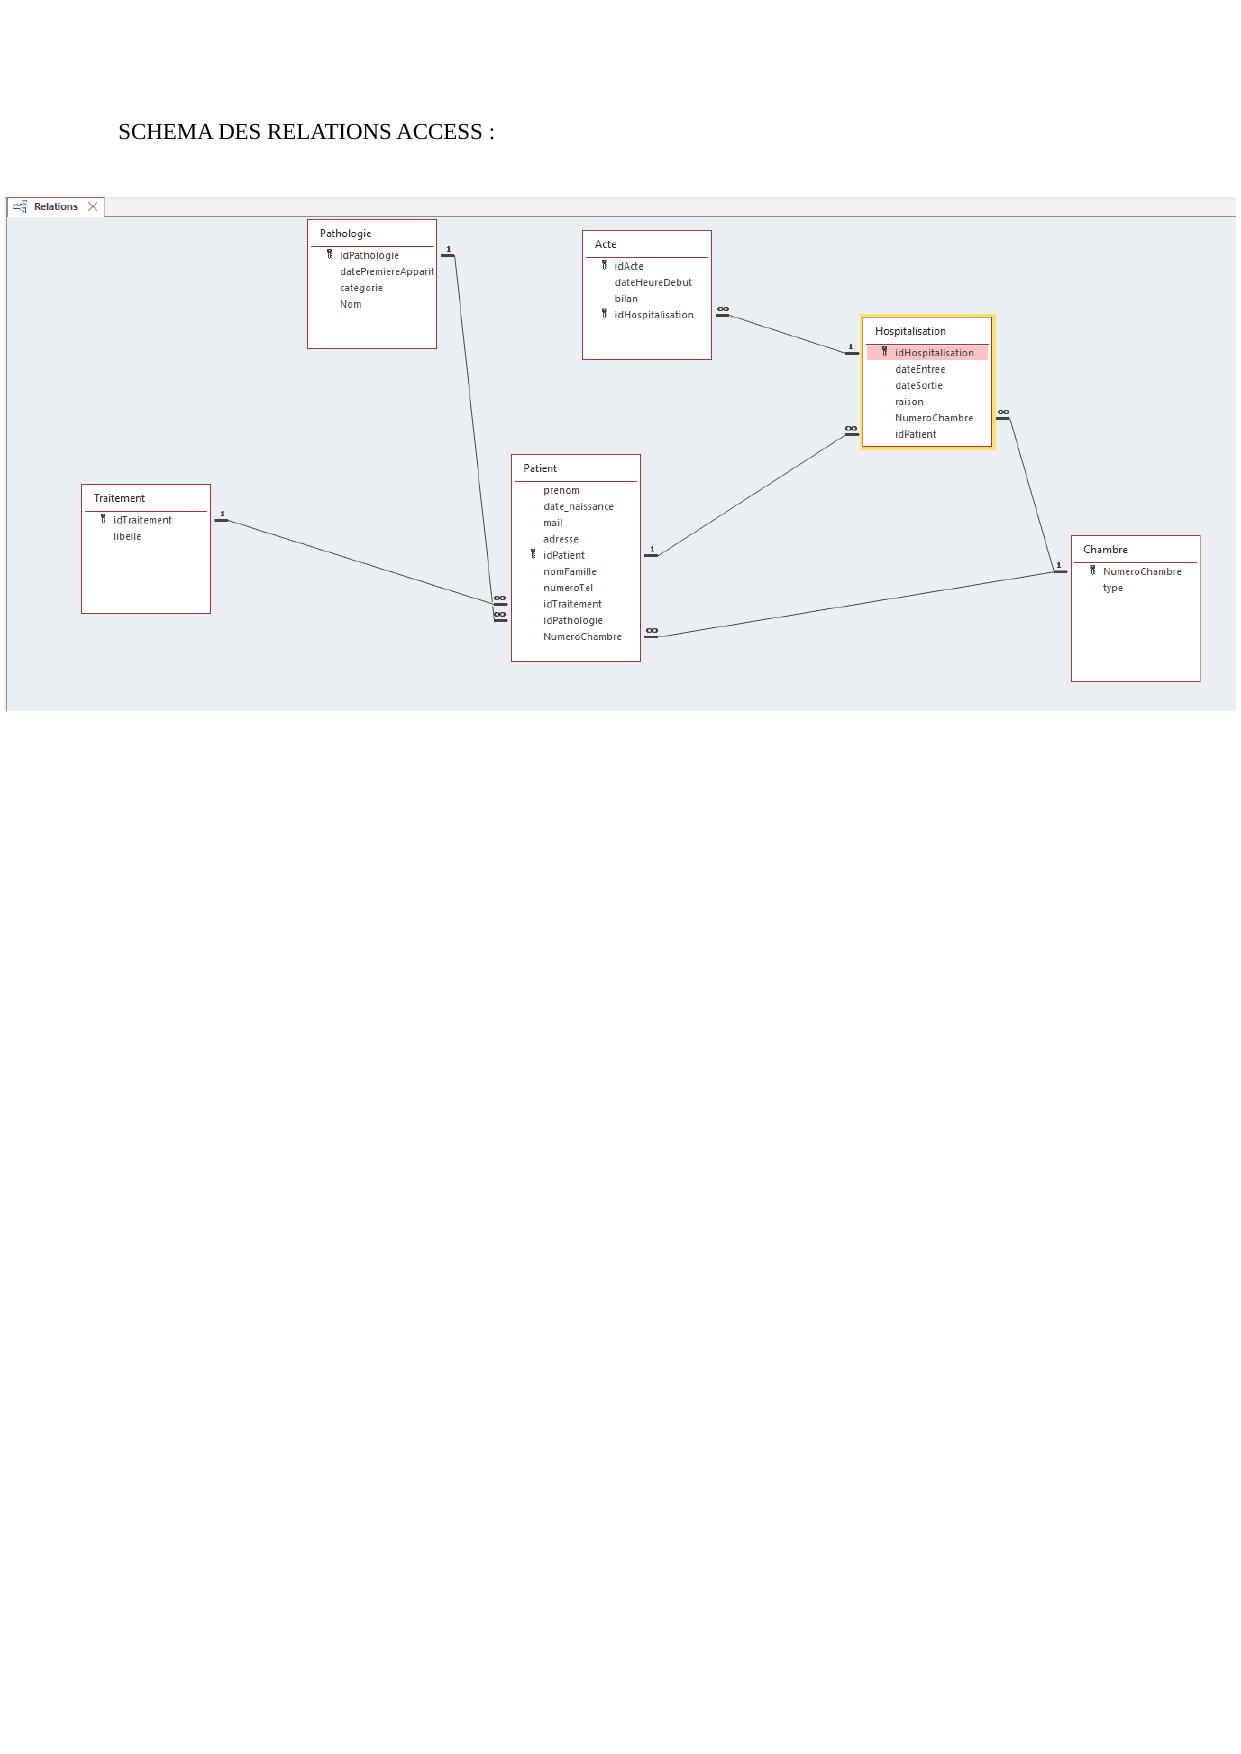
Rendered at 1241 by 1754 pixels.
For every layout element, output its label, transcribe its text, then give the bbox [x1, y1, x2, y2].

text SCHEMA DES RELATIONS ACCESS : [118, 118, 1122, 144]
picture [4, 197, 1237, 711]
